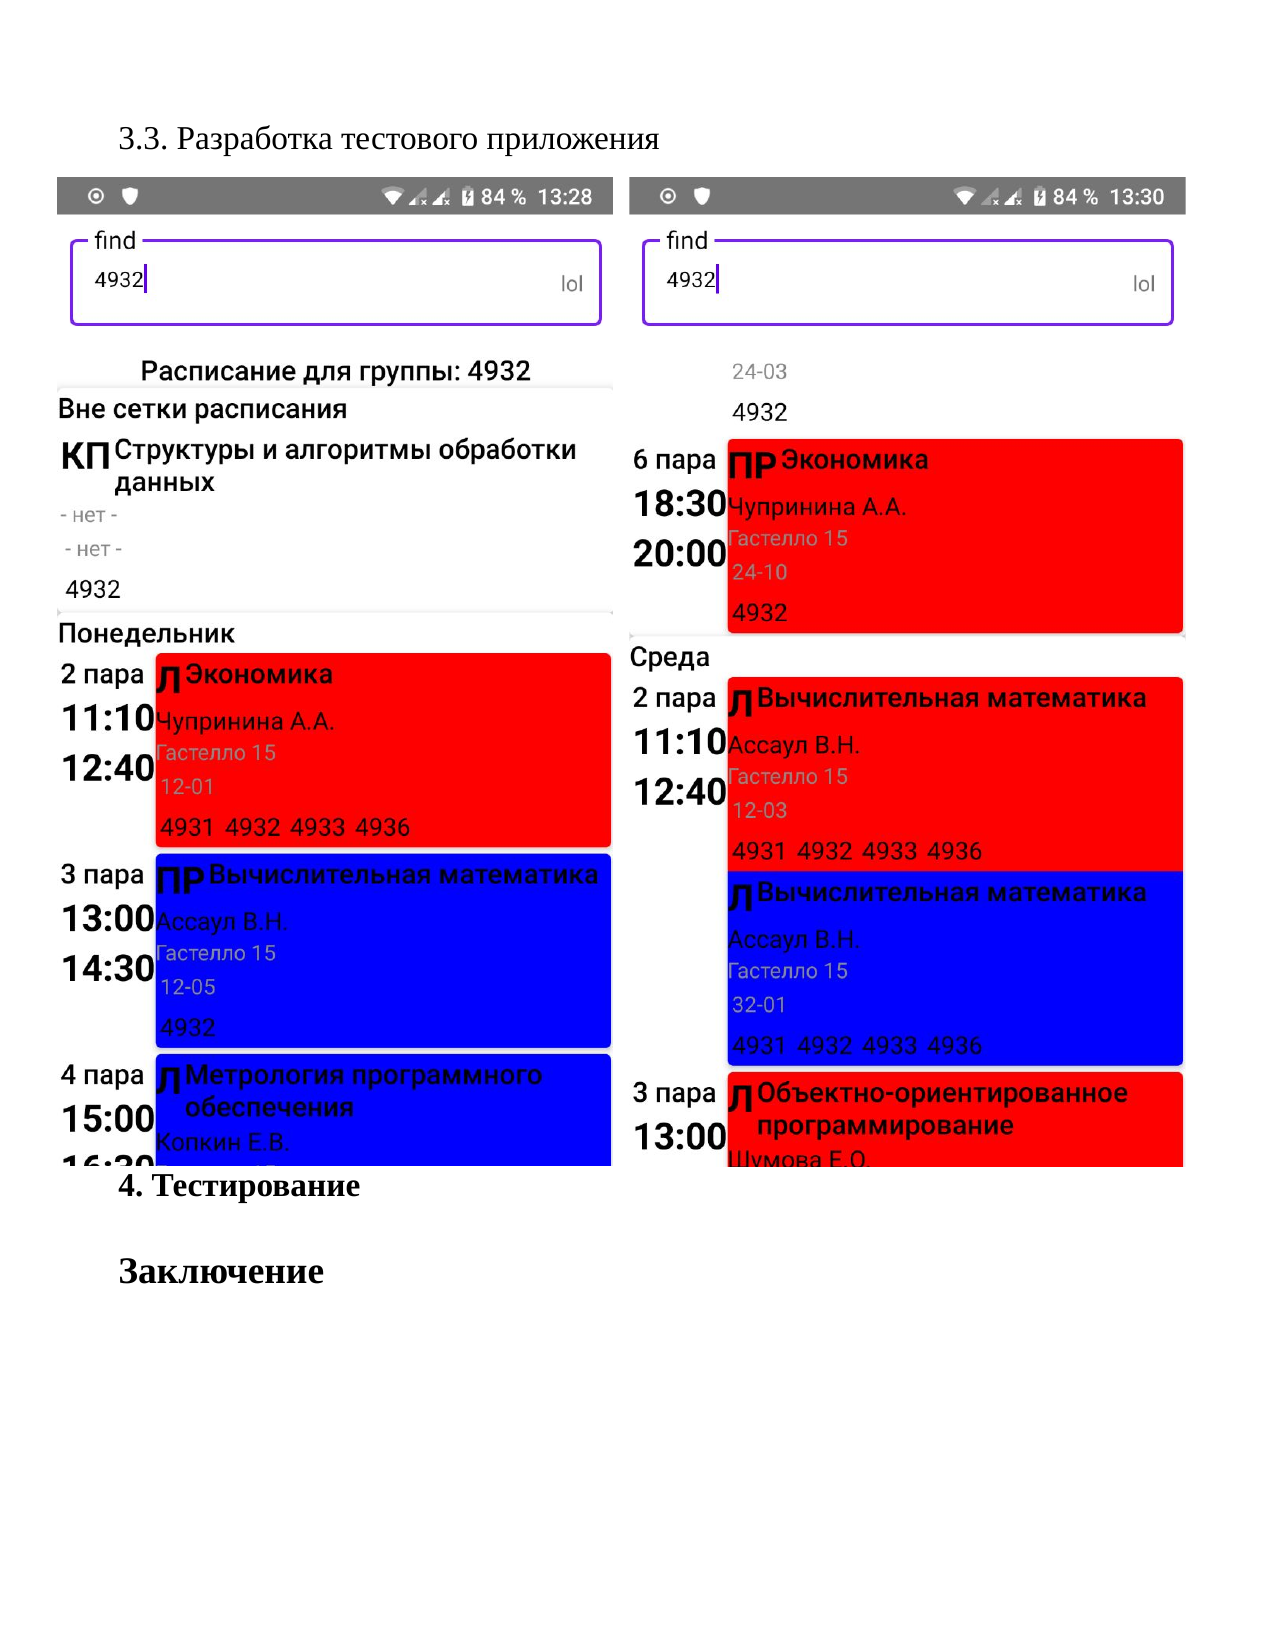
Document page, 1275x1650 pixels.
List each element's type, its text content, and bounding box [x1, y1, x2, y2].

text 4. Тестирование [118, 206, 1157, 1204]
picture [629, 177, 1186, 1167]
picture [57, 177, 613, 1166]
text Заключение [118, 1248, 1157, 1291]
text 3.3. Разработка тестового приложения [118, 118, 1157, 156]
